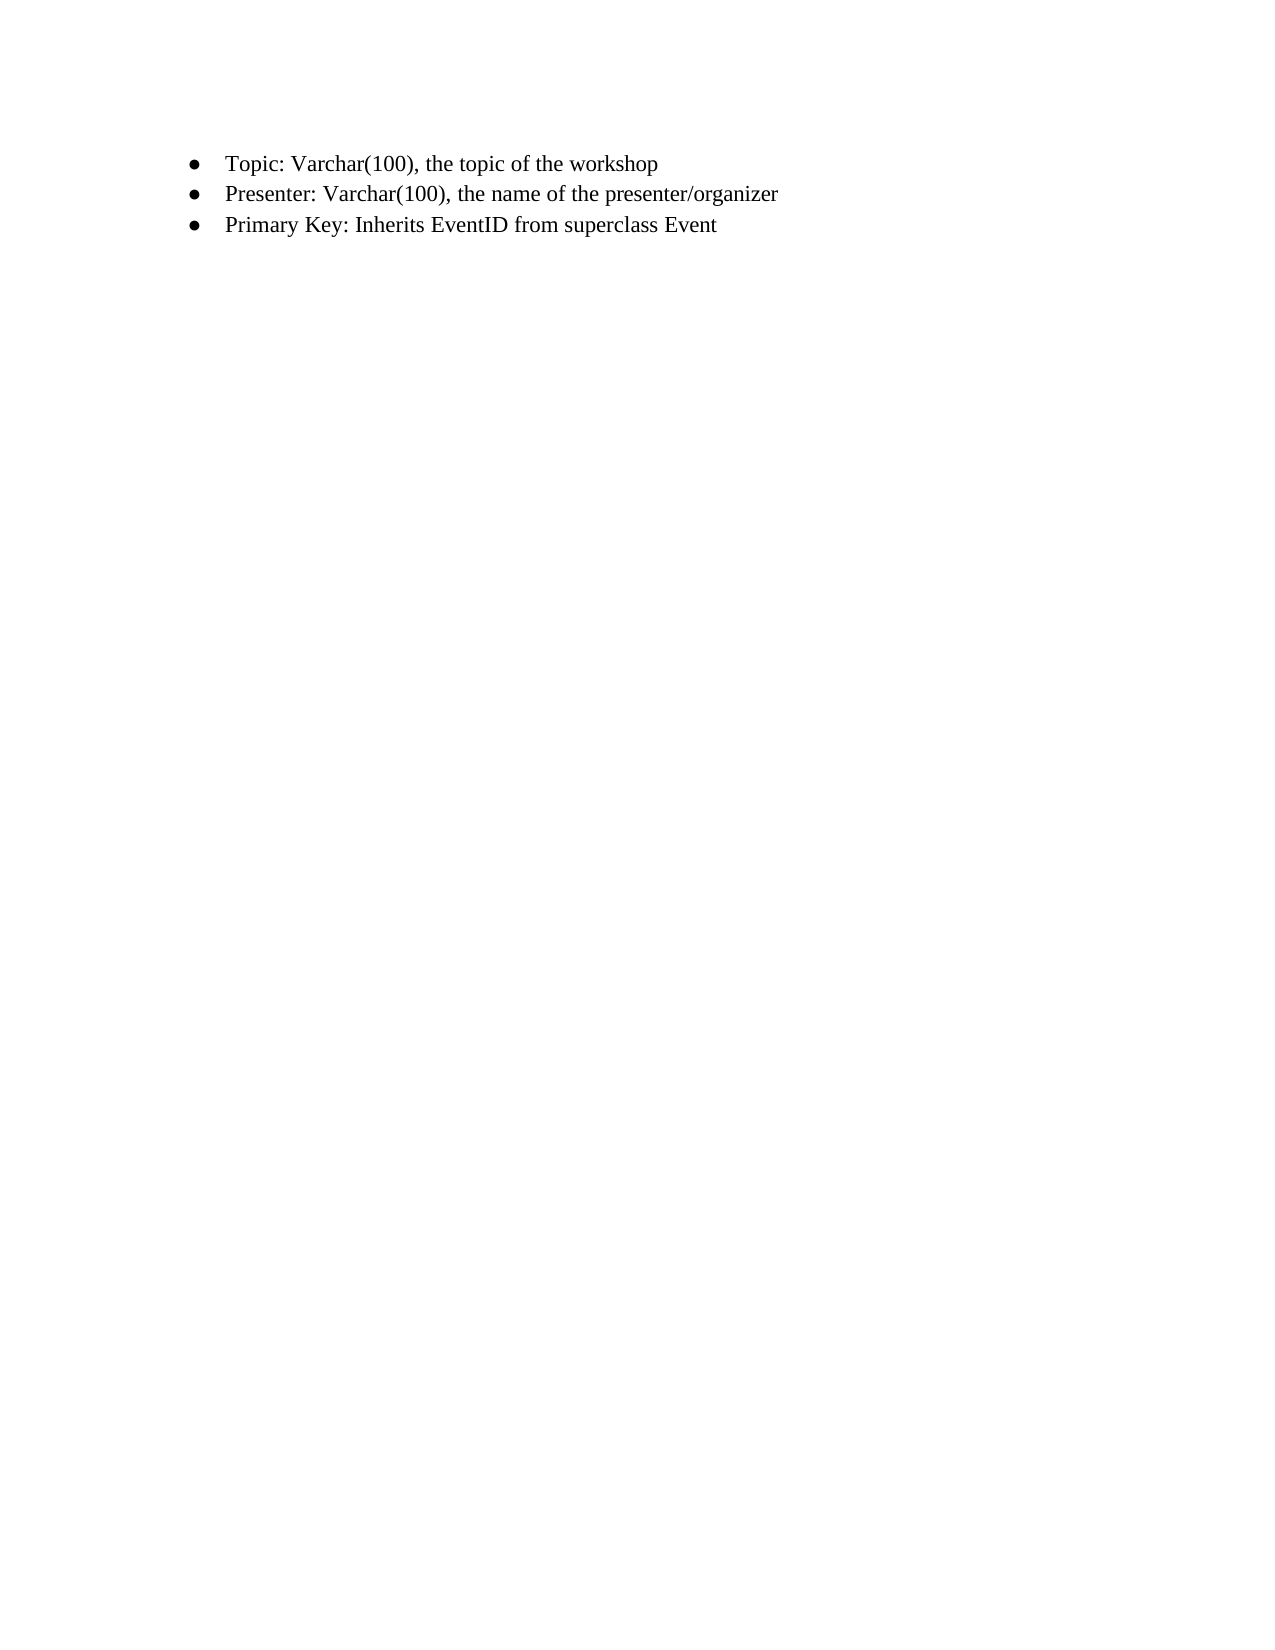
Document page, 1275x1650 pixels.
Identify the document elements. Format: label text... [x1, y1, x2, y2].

list Presenter: Varchar(100), the name of the presenter/organizer [187, 180, 1096, 207]
list Primary Key: Inherits EventID from superclass Event [187, 211, 1096, 237]
list Topic: Varchar(100), the topic of the workshop [187, 150, 1096, 176]
